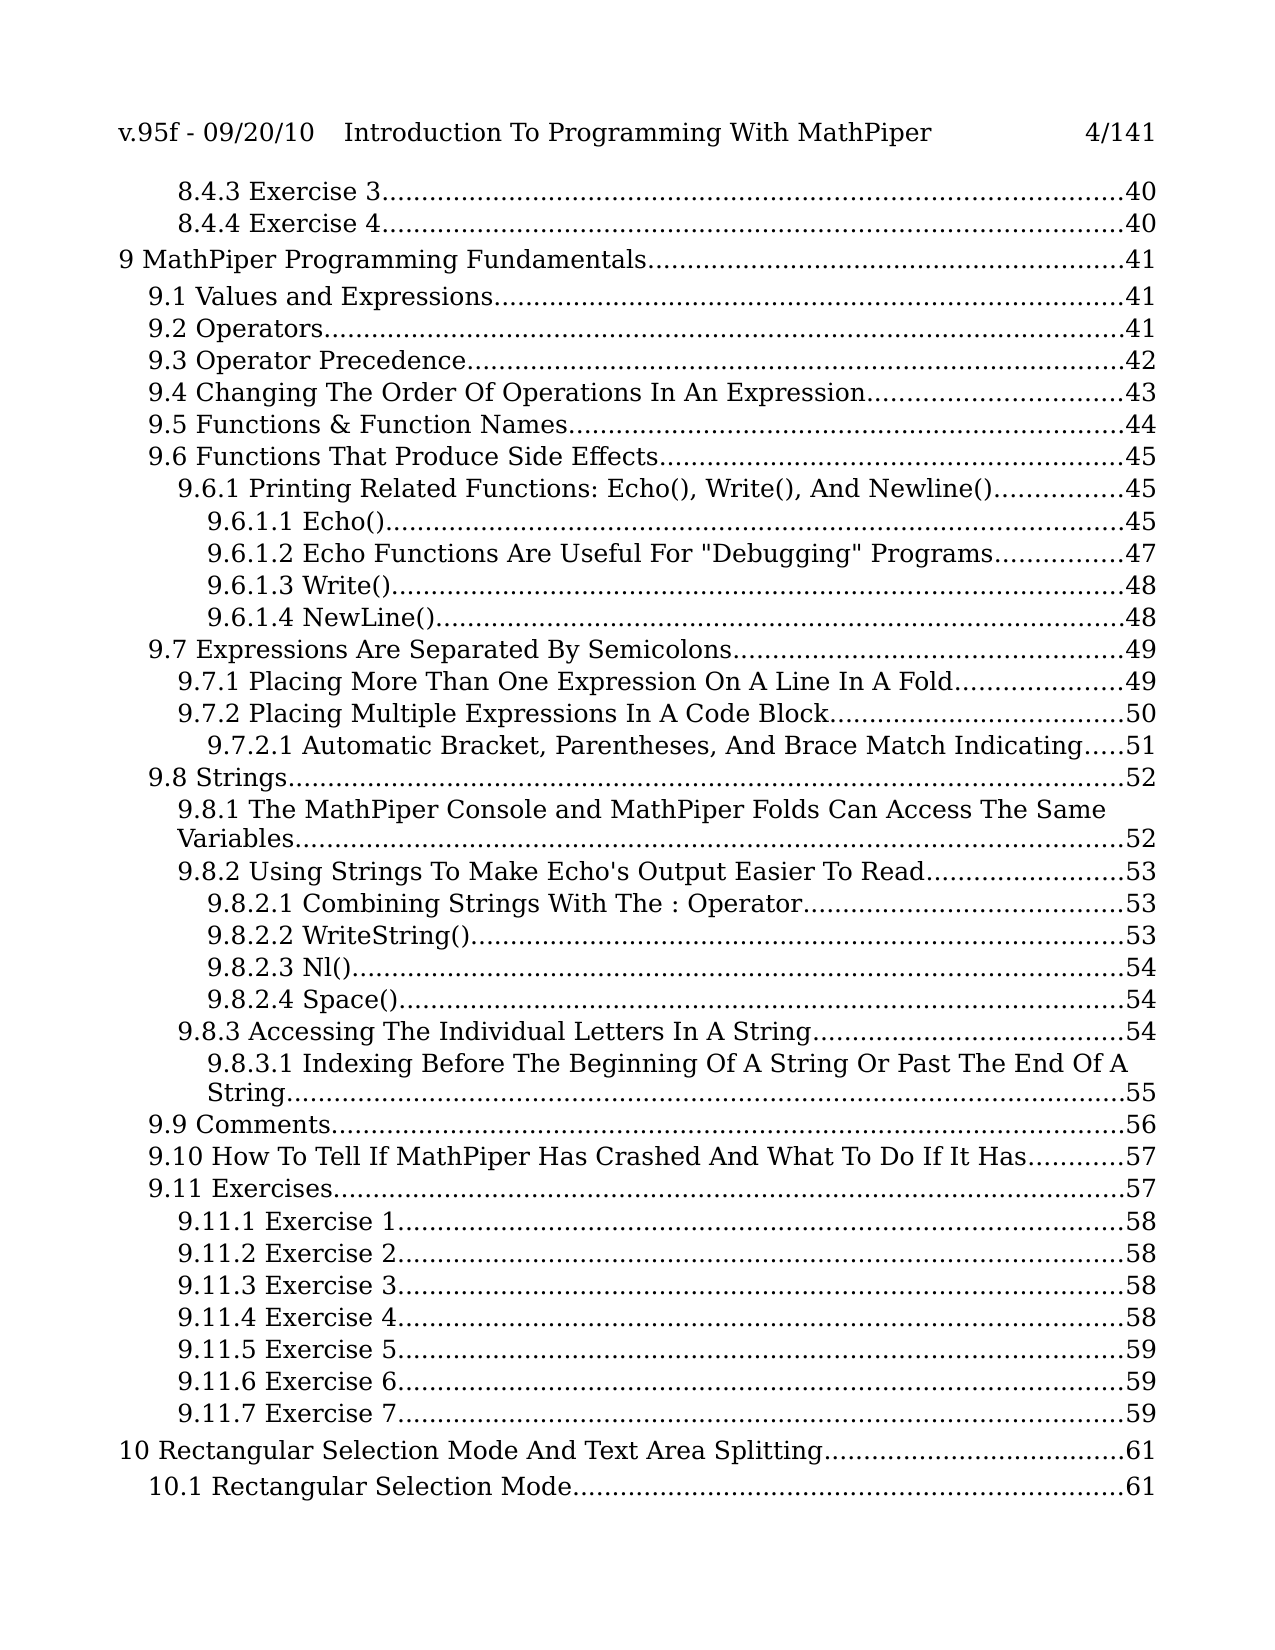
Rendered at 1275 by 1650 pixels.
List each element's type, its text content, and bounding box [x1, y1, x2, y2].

text 9.3 Operator Precedence 42 [148, 346, 1157, 376]
text 10 Rectangular Selection Mode And Text Area Splitting 61 [118, 1436, 1157, 1465]
text 9.11.5 Exercise 5 59 [177, 1335, 1157, 1364]
text 9.8.3 Accessing The Individual Letters In A String 54 [177, 1017, 1157, 1046]
text 8.4.3 Exercise 3 40 [177, 177, 1157, 206]
text 9.8.2.3 Nl() 54 [207, 953, 1157, 982]
text 9 MathPiper Programming Fundamentals 41 [118, 246, 1157, 275]
text 9.11 Exercises 57 [148, 1175, 1157, 1204]
text 9.6.1 Printing Related Functions: Echo(), Write(), And Newline() 45 [177, 475, 1157, 504]
text 10.1 Rectangular Selection Mode 61 [148, 1473, 1157, 1502]
text 9.11.4 Exercise 4 58 [177, 1303, 1157, 1332]
text 9.6.1.4 NewLine() 48 [207, 603, 1157, 632]
text 9.7.1 Placing More Than One Expression On A Line In A Fold 49 [177, 667, 1157, 696]
text 9.10 How To Tell If MathPiper Has Crashed And What To Do If It Has 57 [148, 1143, 1157, 1172]
text 8.4.4 Exercise 4 40 [177, 209, 1157, 238]
text 9.5 Functions & Function Names 44 [148, 411, 1157, 440]
text 9.6.1.1 Echo() 45 [207, 507, 1157, 536]
text 9.7.2.1 Automatic Bracket, Parentheses, And Brace Match Indicating 51 [207, 731, 1157, 761]
text 9.6.1.3 Write() 48 [207, 571, 1157, 600]
text 9.6 Functions That Produce Side Effects 45 [148, 443, 1157, 472]
text 9.11.6 Exercise 6 59 [177, 1367, 1157, 1396]
text 9.8 Strings 52 [148, 763, 1157, 793]
text 9.8.1 The MathPiper Console and MathPiper Folds Can Access The Same Variables 52 [177, 796, 1157, 854]
text 9.6.1.2 Echo Functions Are Useful For "Debugging" Programs 47 [207, 539, 1157, 568]
text 9.8.2.4 Space() 54 [207, 985, 1157, 1014]
text 9.2 Operators 41 [148, 314, 1157, 343]
text 9.8.2.2 WriteString() 53 [207, 921, 1157, 950]
text 9.1 Values and Expressions 41 [148, 282, 1157, 311]
text 9.8.2.1 Combining Strings With The : Operator 53 [207, 889, 1157, 918]
text 9.11.3 Exercise 3 58 [177, 1271, 1157, 1300]
text 9.4 Changing The Order Of Operations In An Expression 43 [148, 378, 1157, 408]
text 9.11.2 Exercise 2 58 [177, 1239, 1157, 1268]
text 9.9 Comments 56 [148, 1111, 1157, 1140]
text 9.8.3.1 Indexing Before The Beginning Of A String Or Past The End Of A String 55 [207, 1049, 1157, 1108]
text 9.7 Expressions Are Separated By Semicolons 49 [148, 635, 1157, 664]
text 9.7.2 Placing Multiple Expressions In A Code Block 50 [177, 699, 1157, 728]
text 9.11.1 Exercise 1 58 [177, 1207, 1157, 1236]
text 9.8.2 Using Strings To Make Echo's Output Easier To Read 53 [177, 857, 1157, 886]
text 9.11.7 Exercise 7 59 [177, 1399, 1157, 1428]
